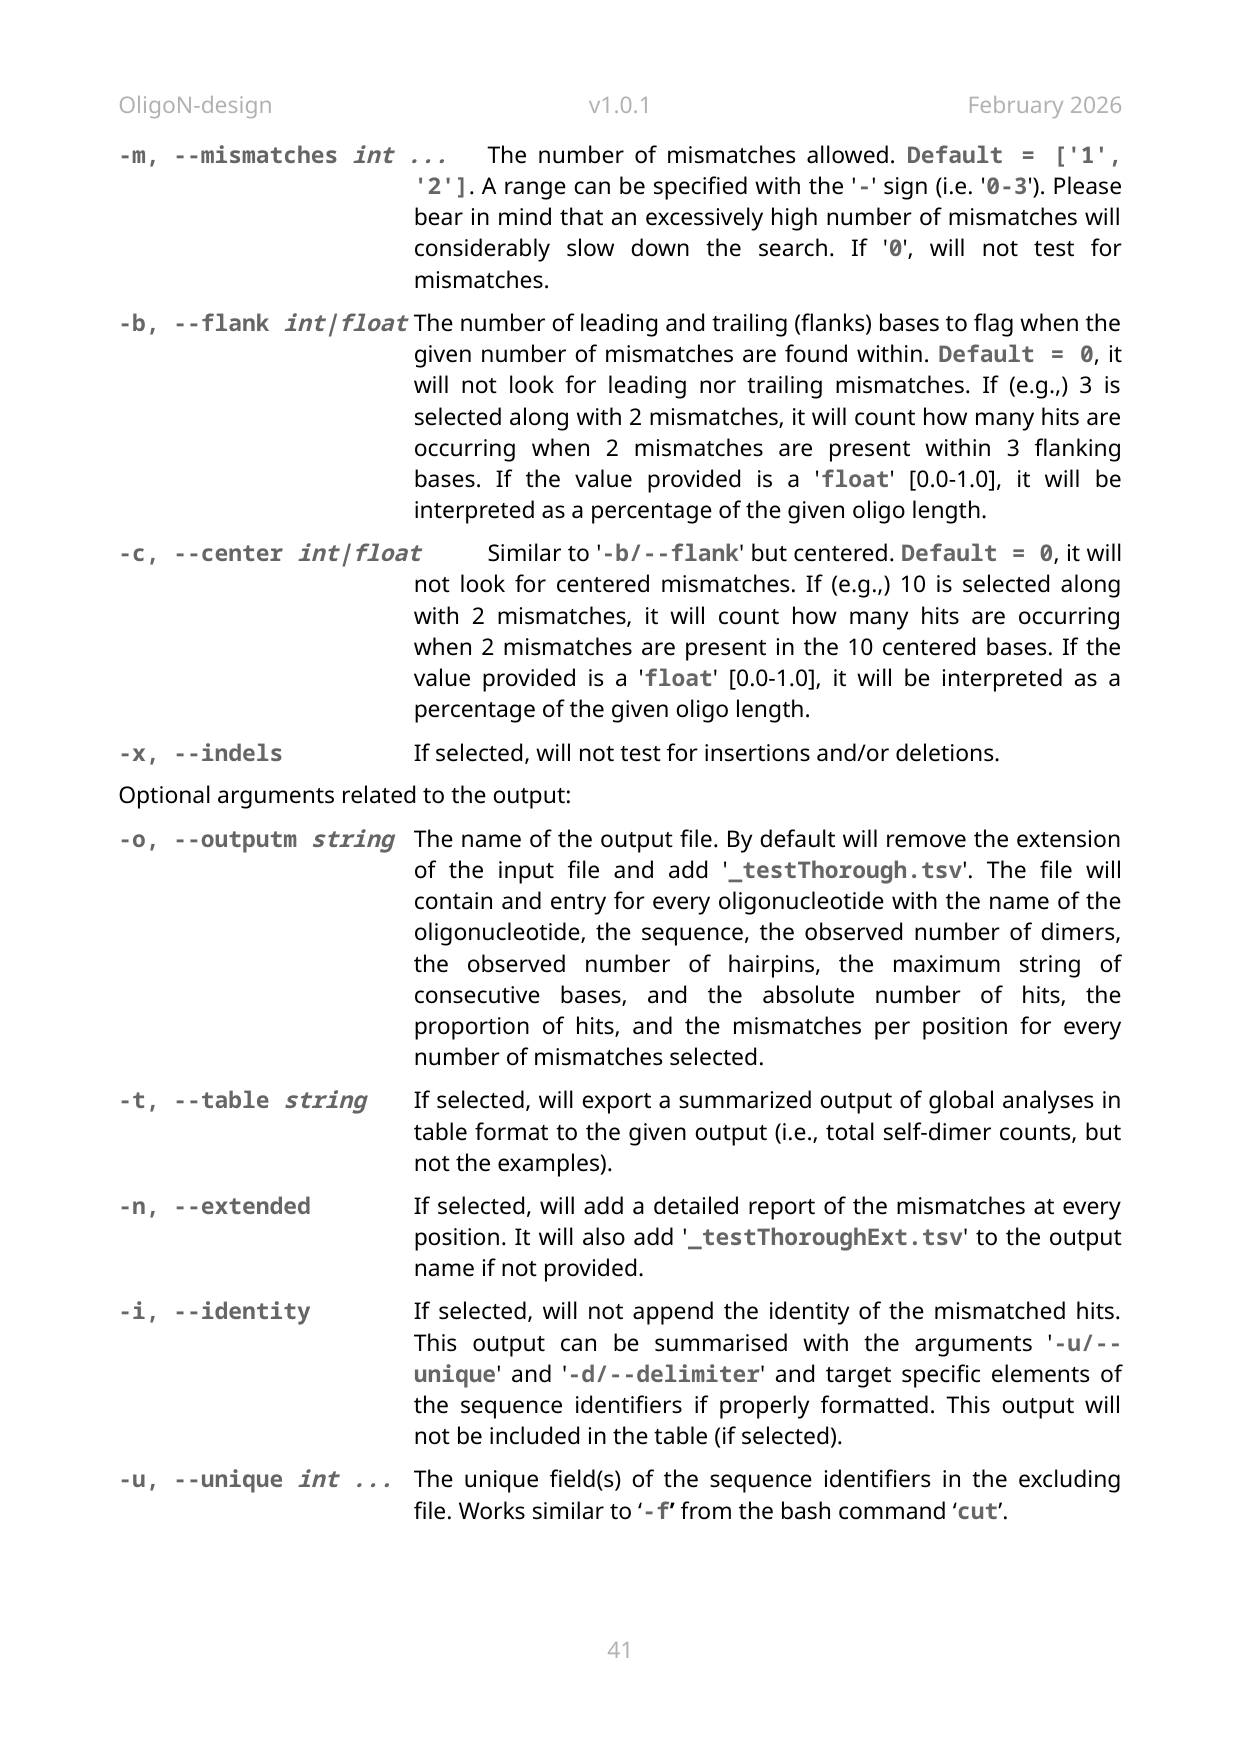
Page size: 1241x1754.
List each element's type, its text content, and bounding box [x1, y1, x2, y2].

text -i, --identity If selected, will not append the identity of the mismatched hits. This output can be summarised with the arguments '-u/--unique' and '-d/--delimiter' and target specific elements of the sequence identifiers if properly formatted. This output will not be included in the table (if selected). [118, 1295, 1122, 1452]
text -o, --outputm string The name of the output file. By default will remove the extension of the input file and add '_testThorough.tsv'. The file will contain and entry for every oligonucleotide with the name of the oligonucleotide, the sequence, the observed number of dimers, the observed number of hairpins, the maximum string of consecutive bases, and the absolute number of hits, the proportion of hits, and the mismatches per position for every number of mismatches selected. [118, 822, 1122, 1072]
text -m, --mismatches int ... The number of mismatches allowed. Default = ['1', '2']. A range can be specified with the '-' sign (i.e. '0-3'). Please bear in mind that an excessively high number of mismatches will considerably slow down the search. If '0', will not test for mismatches. [118, 139, 1122, 295]
text -t, --table string If selected, will export a summarized output of global analyses in table format to the given output (i.e., total self-dimer counts, but not the examples). [118, 1084, 1122, 1178]
text -b, --flank int|float The number of leading and trailing (flanks) bases to flag when the given number of mismatches are found within. Default = 0, it will not look for leading nor trailing mismatches. If (e.g.,) 3 is selected along with 2 mismatches, it will count how many hits are occurring when 2 mismatches are present within 3 flanking bases. If the value provided is a 'float' [0.0-1.0], it will be interpreted as a percentage of the given oligo length. [118, 307, 1122, 525]
text -n, --extended If selected, will add a detailed report of the mismatches at every position. It will also add '_testThoroughExt.tsv' to the output name if not provided. [118, 1190, 1122, 1283]
text Optional arguments related to the output: [118, 779, 1122, 811]
text -u, --unique int ... The unique field(s) of the sequence identifiers in the excluding file. Works similar to ‘-f’ from the bash command ‘cut’. [118, 1463, 1122, 1526]
text -c, --center int|float Similar to '-b/--flank' but centered. Default = 0, it will not look for centered mismatches. If (e.g.,) 10 is selected along with 2 mismatches, it will count how many hits are occurring when 2 mismatches are present in the 10 centered bases. If the value provided is a 'float' [0.0-1.0], it will be interpreted as a percentage of the given oligo length. [118, 537, 1122, 725]
text -x, --indels If selected, will not test for insertions and/or deletions. [118, 736, 1122, 768]
